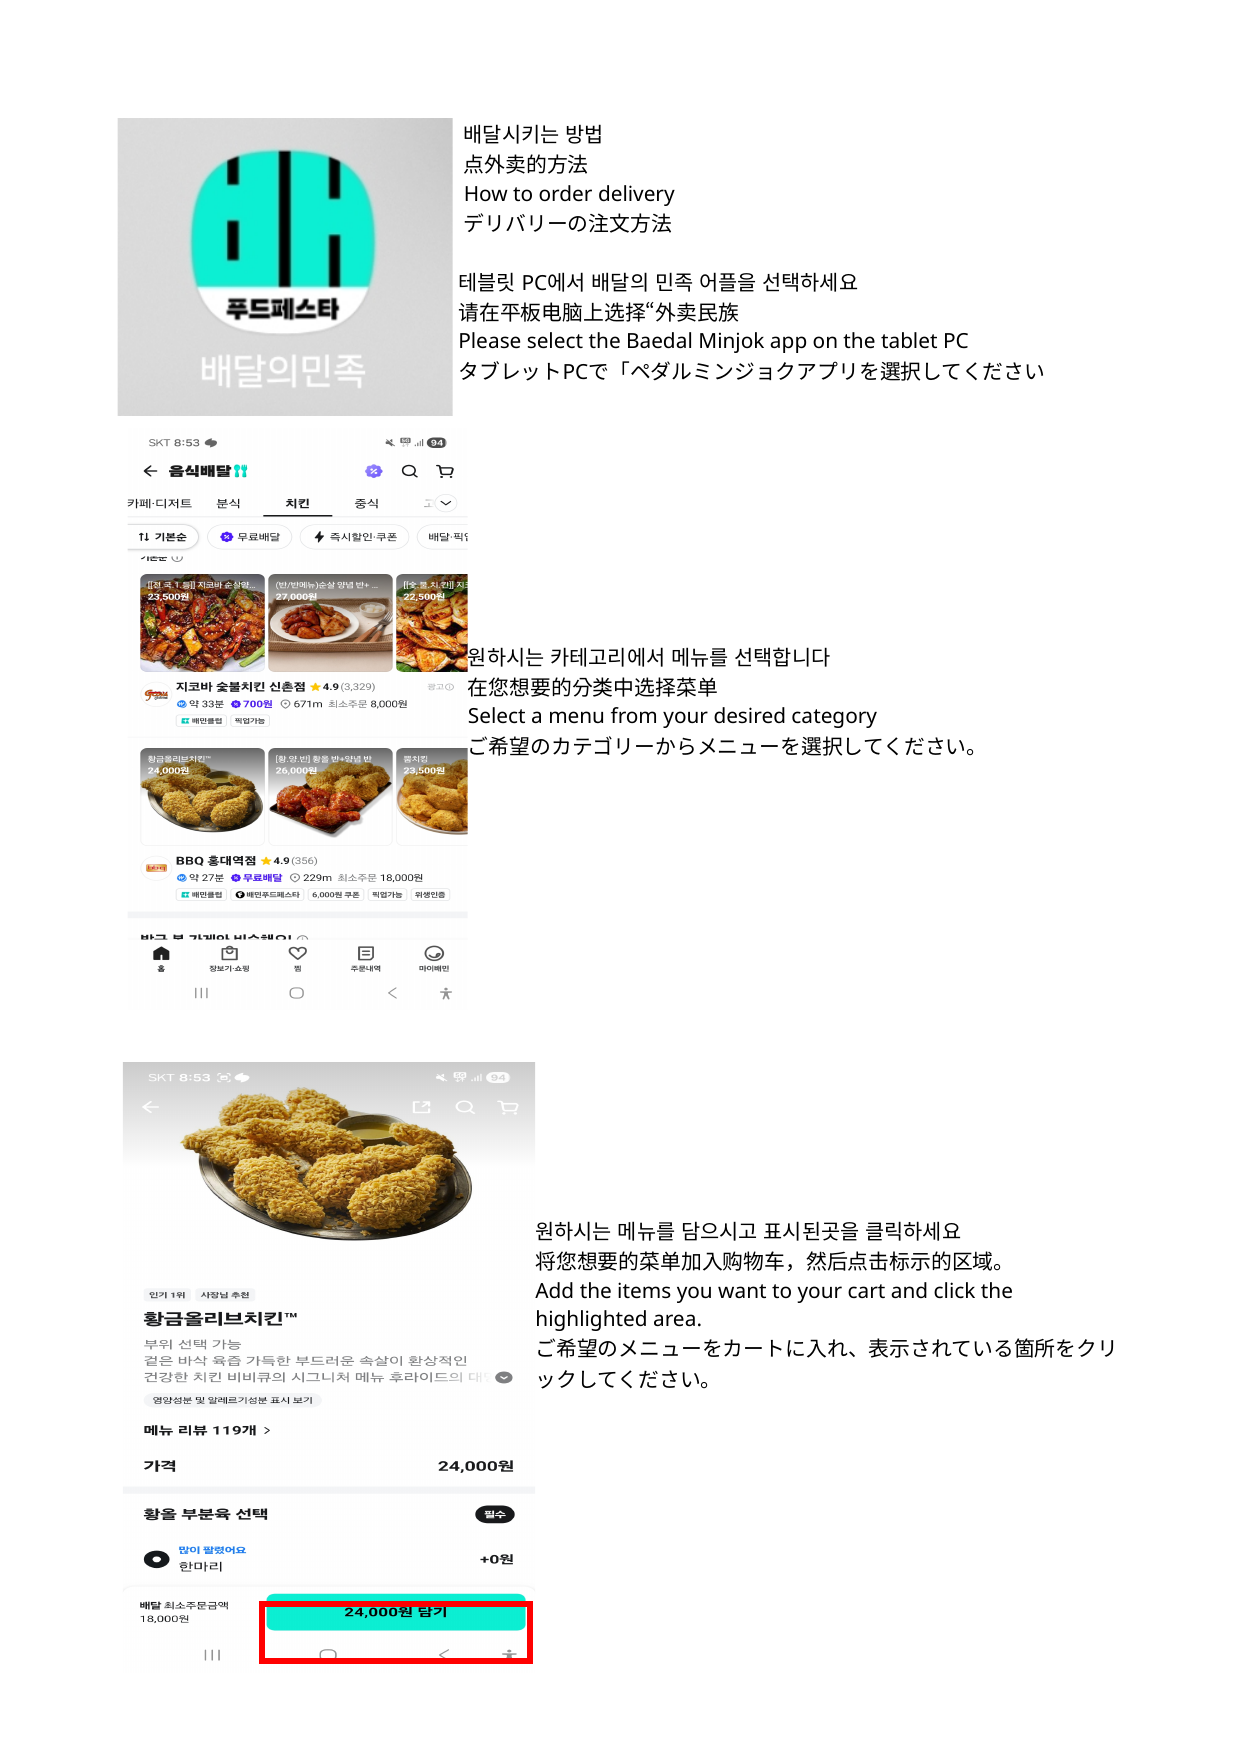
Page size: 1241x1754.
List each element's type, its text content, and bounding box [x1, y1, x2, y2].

text How to order delivery [453, 179, 1122, 207]
text 点外卖的方法 [453, 148, 1122, 179]
text [118, 671, 127, 702]
text デリバリーの注文方法 [453, 207, 1122, 237]
text 테블릿 PC에서 배달의 민족 어플을 선택하세요 [453, 266, 1122, 296]
text 원하시는 카테고리에서 메뉴를 선택합니다 [468, 641, 1122, 671]
text 请在平板电脑上选择“外卖民族 [453, 296, 1122, 327]
text 在您想要的分类中选择菜单 [468, 671, 1122, 702]
text 원하시는 메뉴를 담으시고 표시된곳을 클릭하세요 [536, 1215, 1122, 1246]
text ご希望のメニューをカートに入れ、表示されている箇所をクリックしてください。 [536, 1333, 1122, 1393]
text Add the items you want to your cart and click the highlighted area. [536, 1276, 1122, 1333]
text 배달시키는 방법 [453, 118, 1122, 148]
text タブレットPCで「ペダルミンジョクアプリを選択してください [453, 355, 1122, 385]
text Select a menu from your desired category [468, 702, 1122, 730]
text Please select the Baedal Minjok app on the tablet PC [453, 327, 1122, 355]
text 将您想要的菜单加入购物车，然后点击标示的区域。 [536, 1246, 1122, 1276]
text ご希望のカテゴリーからメニューを選択してください。 [468, 730, 1122, 760]
